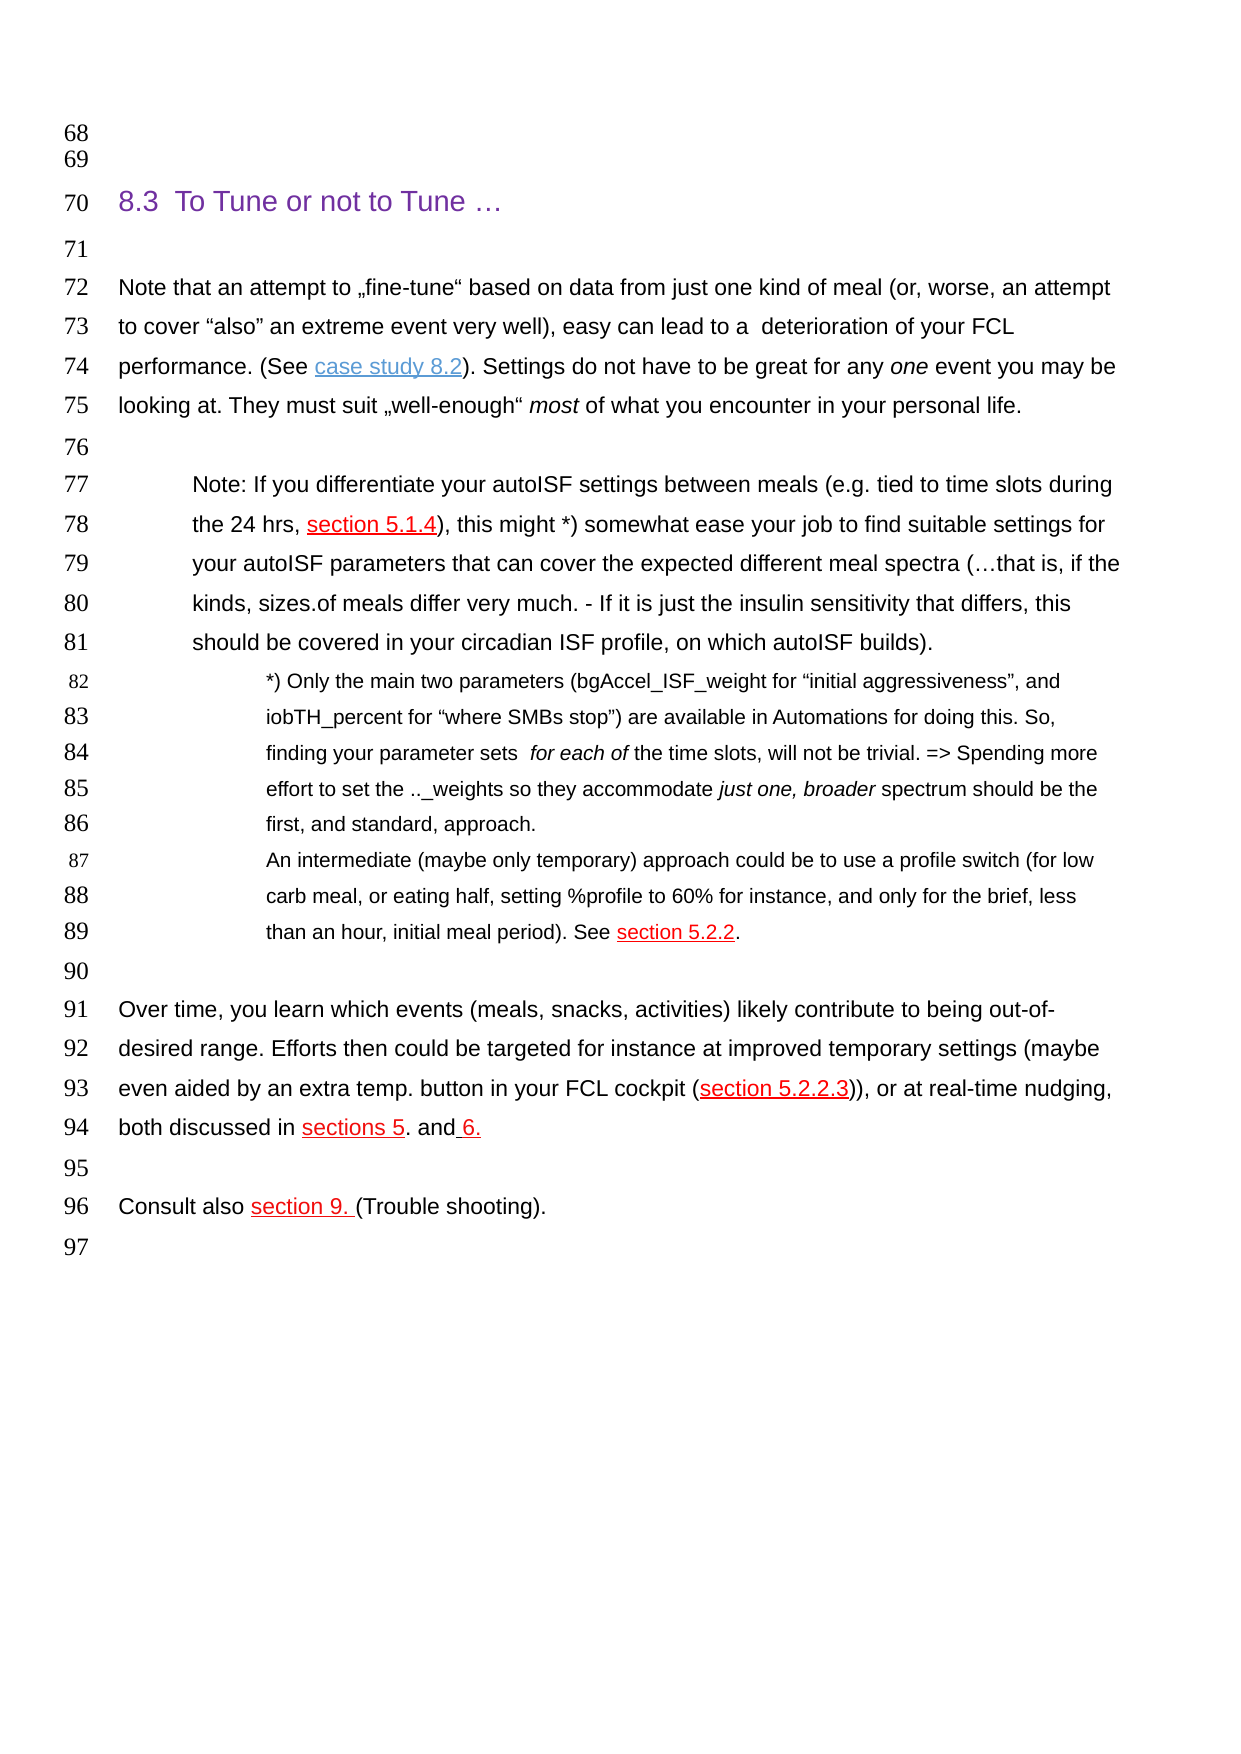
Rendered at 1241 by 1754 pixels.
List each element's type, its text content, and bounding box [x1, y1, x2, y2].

text Consult also section 9. (Trouble shooting). [118, 1193, 1122, 1219]
text *) Only the main two parameters (bgAccel_ISF_weight for “initial aggressiveness”, and iobTH_percent for “where SMBs stop”) are available in Automations for doing this. So, finding your parameter sets for each of the time slots, will not be trivial. => Spending more effort to set the .._weights so they accommodate just one, broader spectrum should be the first, and standard, approach. [266, 668, 1122, 836]
text Note: If you differentiate your autoISF settings between meals (e.g. tied to time slots during the 24 hrs, section 5.1.4), this might *) somewhat ease your job to find suitable settings for your autoISF parameters that can cover the expected different meal spectra (…that is, if the kinds, sizes.of meals differ very much. - If it is just the insulin sensitivity that differs, this should be covered in your circadian ISF profile, on which autoISF builds). [192, 471, 1122, 655]
text 8.3 To Tune or not to Tune … [118, 184, 1122, 217]
text An intermediate (maybe only temporary) approach could be to use a profile switch (for low carb meal, or eating half, setting %profile to 60% for instance, and only for the brief, less than an hour, initial meal period). See section 5.2.2. [266, 848, 1122, 944]
text Over time, you learn which events (meals, snacks, activities) likely contribute to being out-of-desired range. Efforts then could be targeted for instance at improved temporary settings (maybe even aided by an extra temp. button in your FCL cockpit (section 5.2.2.3)), or at real-time nudging, both discussed in sections 5. and 6. [118, 996, 1122, 1140]
text Note that an attempt to „fine-tune“ based on data from just one kind of meal (or, worse, an attempt to cover “also” an extreme event very well), easy can lead to a deterioration of your FCL performance. (See case study 8.2). Settings do not have to be great for any one event you may be looking at. They must suit „well-enough“ most of what you encounter in your personal life. [118, 274, 1122, 418]
